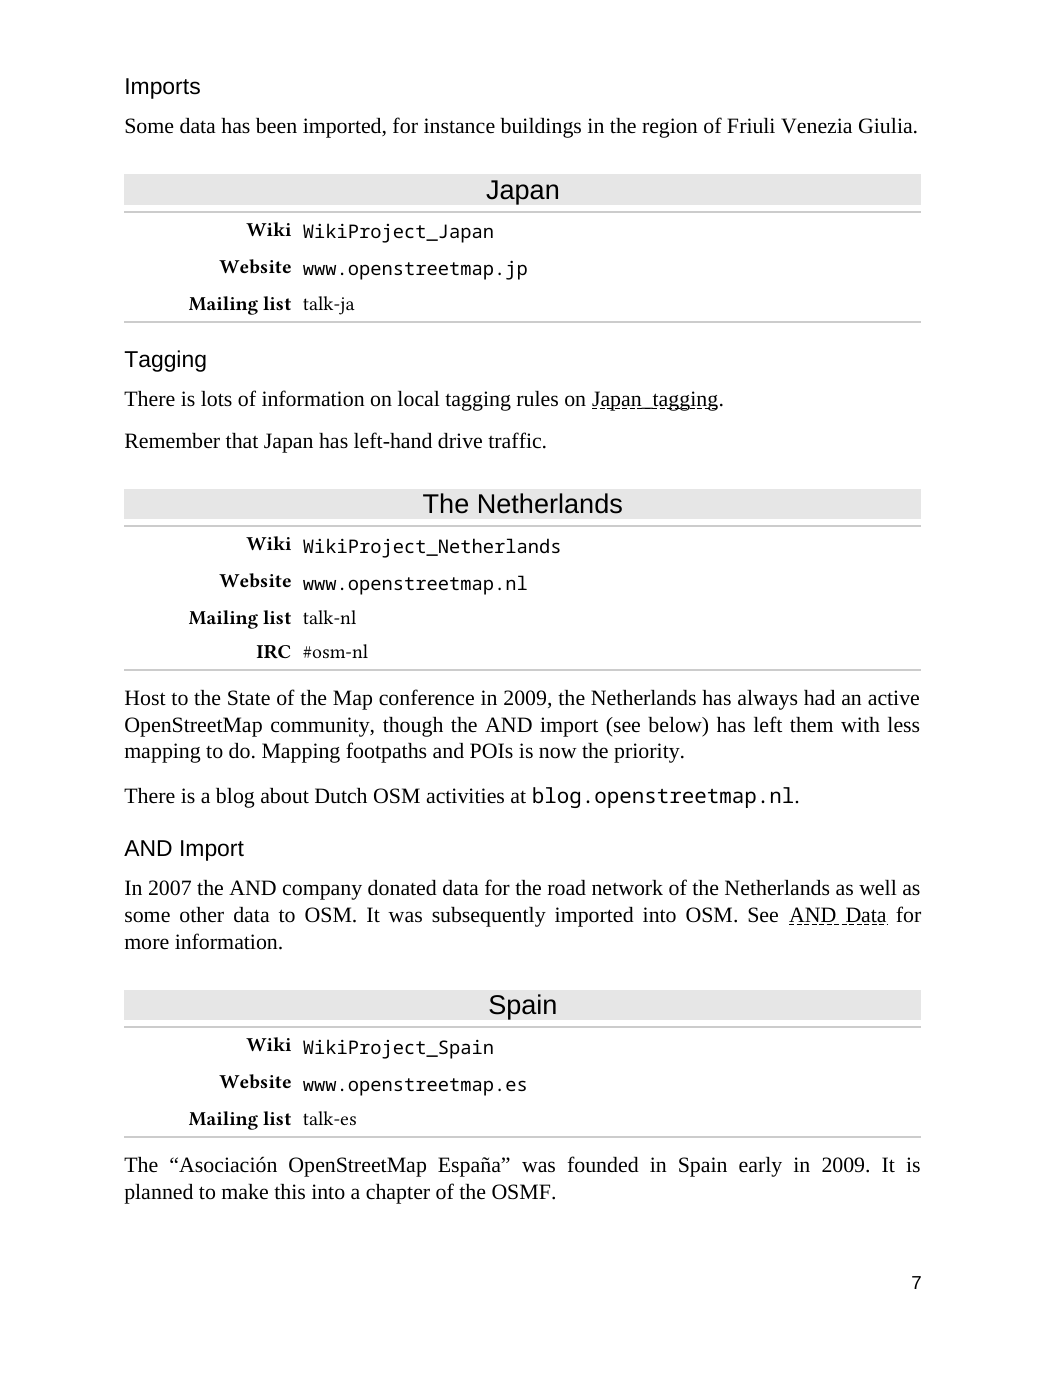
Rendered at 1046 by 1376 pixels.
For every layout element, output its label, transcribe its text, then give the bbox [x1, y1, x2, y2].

subtitle Tagging [124, 347, 921, 372]
table_header Wiki [124, 1028, 297, 1065]
table_header Wiki [124, 213, 297, 250]
table_header WikiProject_Japan [297, 213, 921, 250]
table_cell Website [124, 564, 297, 601]
text There is lots of information on local tagging rules on Japan_tagging. [124, 387, 921, 411]
text Some data has been imported, for instance buildings in the region of Friuli Venezia Giulia. [124, 114, 921, 138]
table_cell Website [124, 1065, 297, 1102]
table_cell Mailing list [124, 287, 297, 321]
subtitle AND Import [124, 836, 921, 861]
table_cell Website [124, 250, 297, 287]
table_cell www.openstreetmap.es [297, 1065, 921, 1102]
text Host to the State of the Map conference in 2009, the Netherlands has always had an active OpenStreetMap community, though the AND import (see below) has left them with less mapping to do. Mapping footpaths and POIs is now the priority. [124, 686, 921, 764]
table_header WikiProject_Spain [297, 1028, 921, 1065]
table_cell Mailing list [124, 1102, 297, 1136]
table_cell talk-es [297, 1102, 921, 1136]
table_cell www.openstreetmap.jp [297, 250, 921, 287]
subtitle Imports [124, 74, 921, 99]
table_header Wiki [124, 527, 297, 564]
text In 2007 the AND company donated data for the road network of the Netherlands as well as some other data to OSM. It was subsequently imported into OSM. See AND Data for more information. [124, 876, 921, 954]
table_cell talk-ja [297, 287, 921, 321]
table_cell www.openstreetmap.nl [297, 564, 921, 601]
subtitle Japan [124, 174, 921, 205]
table_cell Mailing list [124, 601, 297, 635]
subtitle The Netherlands [124, 489, 921, 519]
subtitle Spain [124, 990, 921, 1020]
table_cell IRC [124, 635, 297, 669]
text The “Asociación OpenStreetMap España” was founded in Spain early in 2009. It is planned to make this into a chapter of the OSMF. [124, 1153, 921, 1204]
table_cell talk-nl [297, 601, 921, 635]
text There is a blog about Dutch OSM activities at blog.openstreetmap.nl. [124, 781, 921, 809]
table_cell #osm-nl [297, 635, 921, 669]
text Remember that Japan has left-hand drive traffic. [124, 428, 921, 453]
table_header WikiProject_Netherlands [297, 527, 921, 564]
